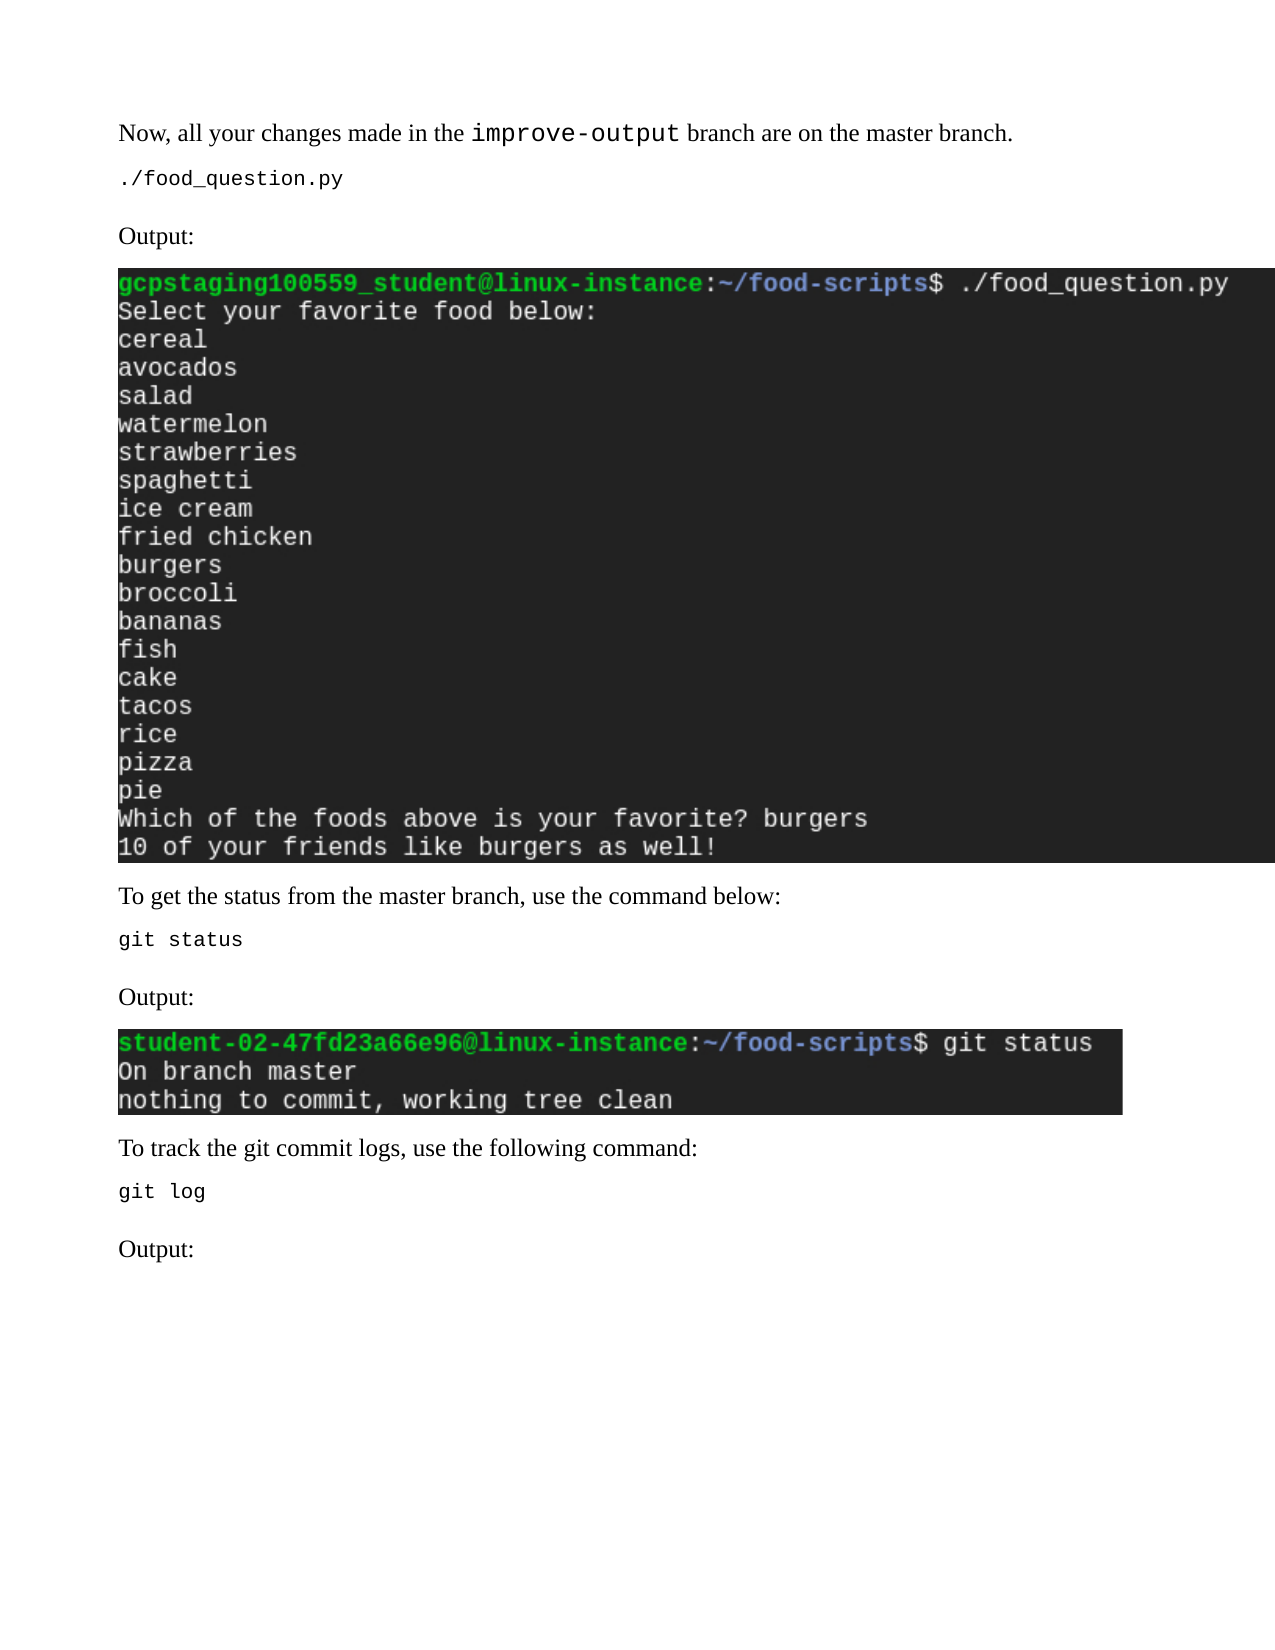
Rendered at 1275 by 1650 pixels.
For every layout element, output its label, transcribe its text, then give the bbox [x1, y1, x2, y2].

text Output: [118, 221, 1157, 250]
text To get the status from the master branch, use the command below: [118, 881, 1157, 910]
text Output: [118, 982, 1157, 1011]
text git log [118, 1181, 1157, 1204]
text git status [118, 929, 1157, 953]
text To track the git commit logs, use the following command: [118, 1133, 1157, 1162]
text Output: [118, 1234, 1157, 1262]
text ./food_question.py [118, 168, 1157, 192]
text Now, all your changes made in the improve-output branch are on the master branch. [118, 118, 1157, 149]
picture [118, 1029, 1123, 1115]
picture [118, 268, 1275, 863]
